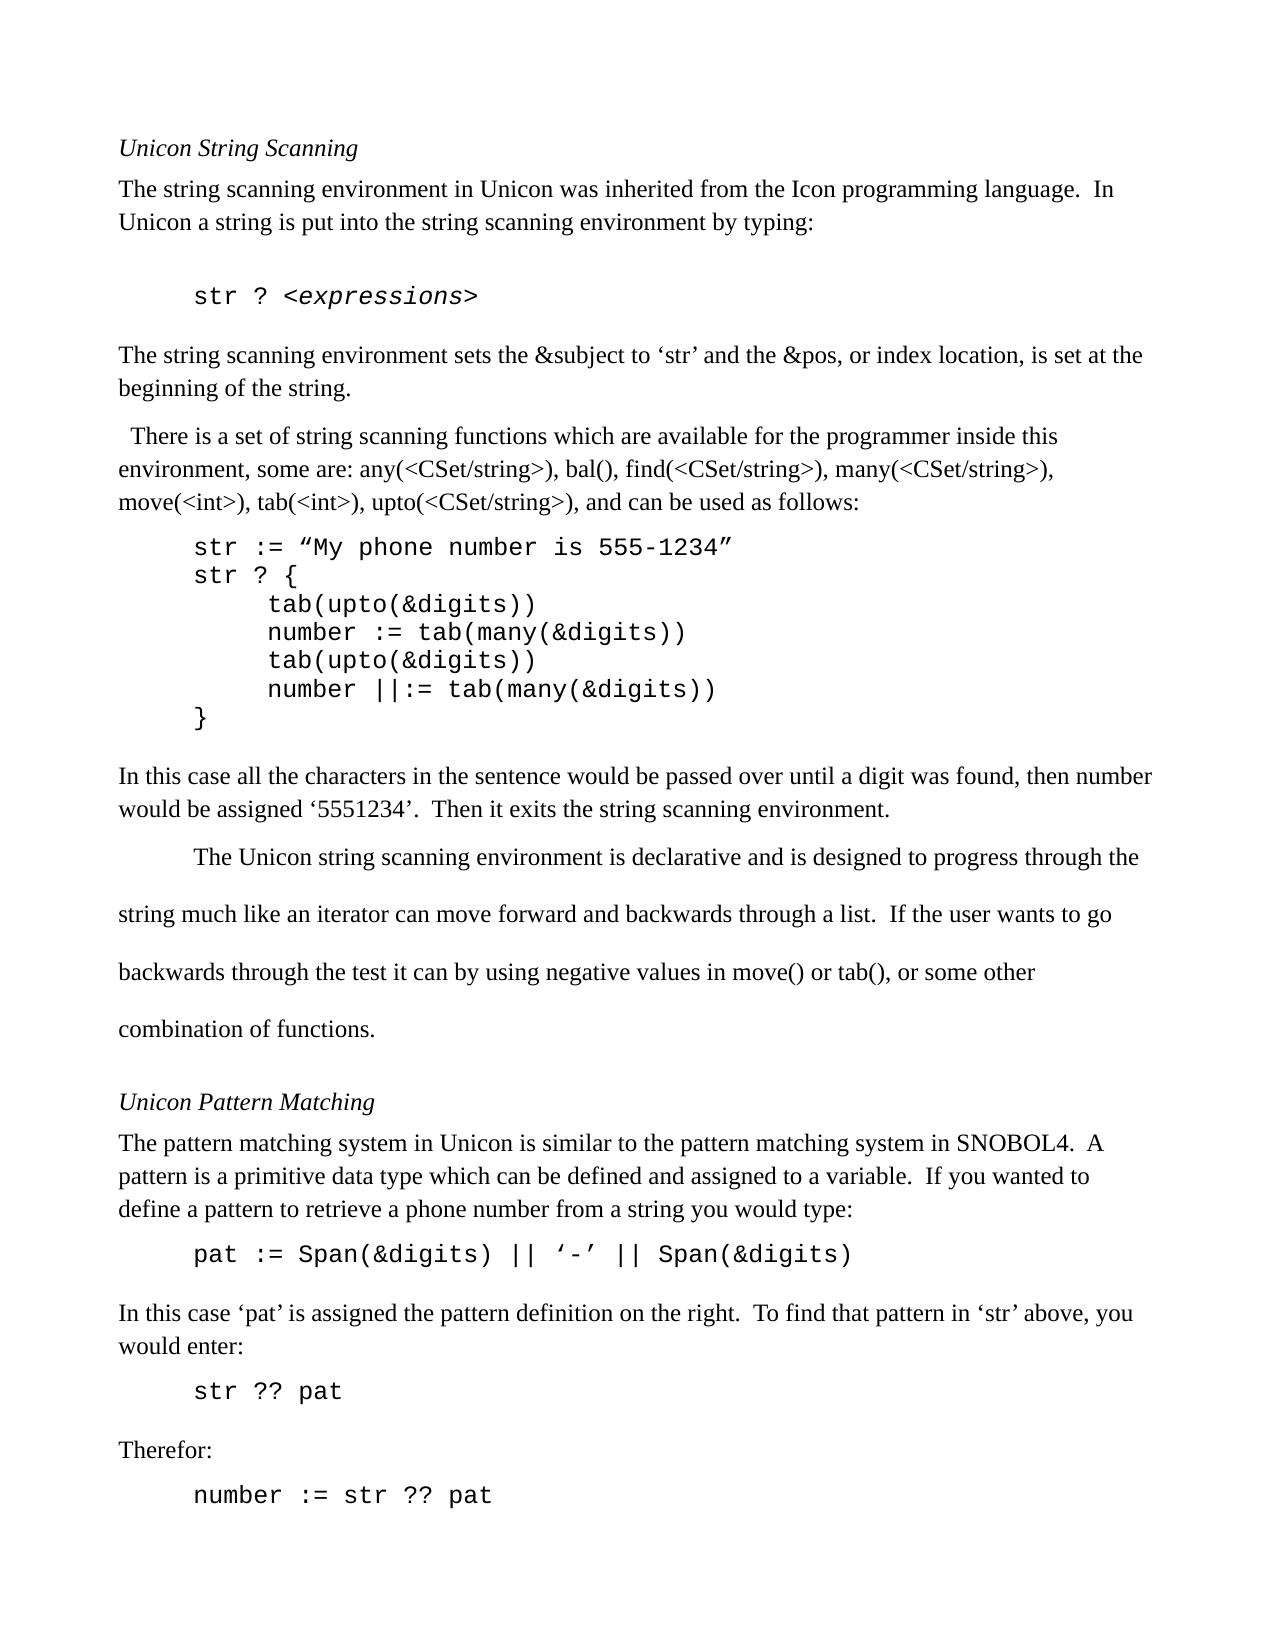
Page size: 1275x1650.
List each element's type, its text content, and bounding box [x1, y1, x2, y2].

text number ||:= tab(many(&digits)) [193, 676, 1157, 705]
text number := tab(many(&digits)) [193, 620, 1157, 648]
text tab(upto(&digits)) [193, 648, 1157, 676]
subtitle Unicon Pattern Matching [118, 1087, 1157, 1115]
text In this case all the characters in the sentence would be passed over until a digit was found, then number would be assigned ‘5551234’. Then it exits the string scanning environment. [118, 761, 1157, 823]
text The Unicon string scanning environment is declarative and is designed to progress through the string much like an iterator can move forward and backwards through a list. If the user wants to go backwards through the test it can by using negative values in move() or tab(), or some other combination of functions. [118, 842, 1157, 1043]
text tab(upto(&digits)) [193, 591, 1157, 620]
subtitle Unicon String Scanning [118, 133, 1157, 161]
text The pattern matching system in Unicon is similar to the pattern matching system in SNOBOL4. A pattern is a primitive data type which can be defined and assigned to a variable. If you wanted to define a pattern to retrieve a phone number from a string you would type: [118, 1128, 1157, 1223]
text pat := Span(&digits) || ‘-’ || Span(&digits) [193, 1241, 1157, 1270]
text str ? <expressions> [193, 283, 1157, 312]
text Therefor: [118, 1435, 1157, 1464]
text str ?? pat [193, 1379, 1157, 1407]
text } [193, 705, 1157, 733]
text There is a set of string scanning functions which are available for the programmer inside this environment, some are: any(<CSet/string>), bal(), find(<CSet/string>), many(<CSet/string>), move(<int>), tab(<int>), upto(<CSet/string>), and can be used as follows: [118, 421, 1157, 516]
text number := str ?? pat [193, 1483, 1157, 1511]
text The string scanning environment in Unicon was inherited from the Icon programming language. In Unicon a string is put into the string scanning environment by typing: [118, 174, 1157, 236]
text str := “My phone number is 555-1234” [193, 535, 1157, 563]
text In this case ‘pat’ is assigned the pattern definition on the right. To find that pattern in ‘str’ above, you would enter: [118, 1298, 1157, 1360]
text The string scanning environment sets the &subject to ‘str’ and the &pos, or index location, is set at the beginning of the string. [118, 340, 1157, 402]
text str ? { [193, 563, 1157, 591]
